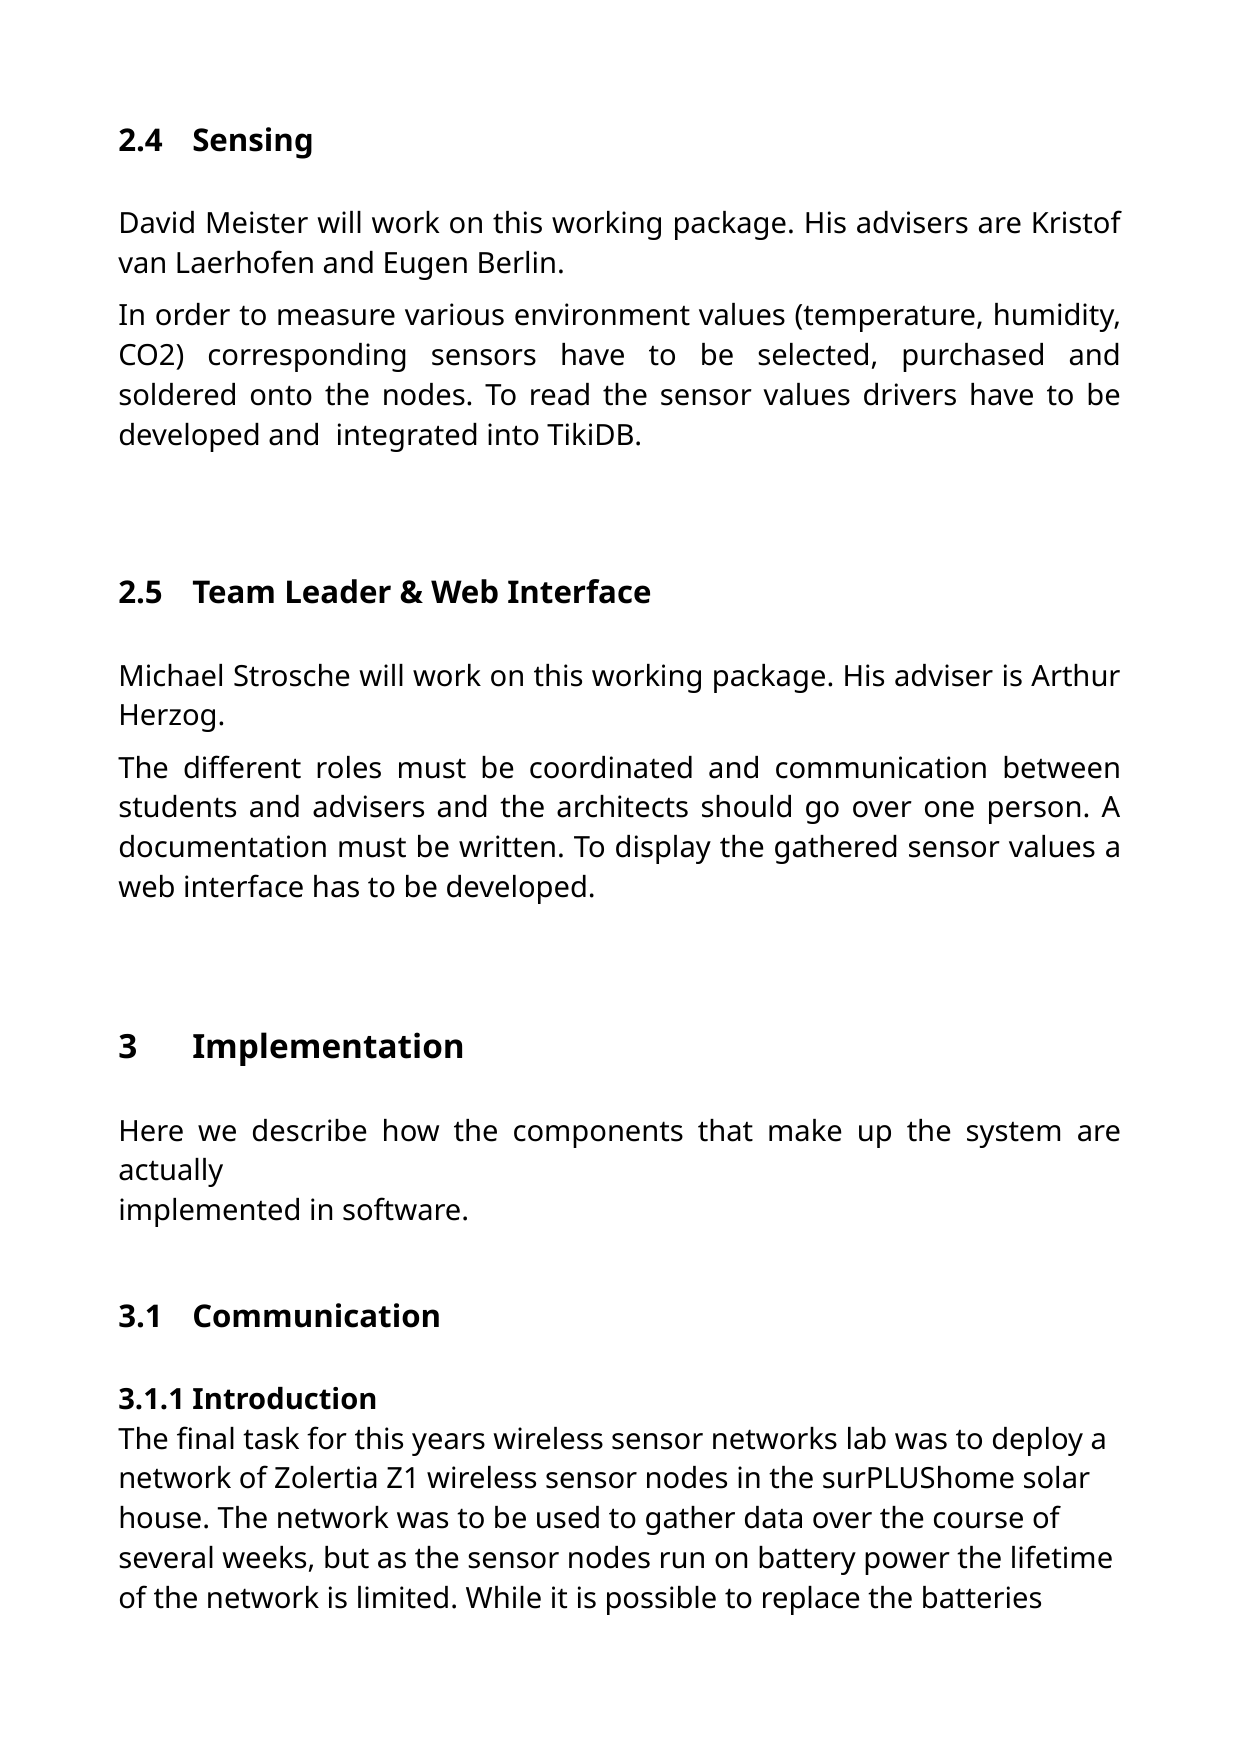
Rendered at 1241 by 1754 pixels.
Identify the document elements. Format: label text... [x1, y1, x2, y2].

text Here we describe how the components that make up the system are actually implemented in software. [118, 1110, 1122, 1229]
text 2.4 Sensing [118, 118, 1122, 161]
text 3.1 Communication [118, 1294, 1122, 1336]
text 3.1.1 Introduction [118, 1378, 1122, 1418]
text The different roles must be coordinated and communication between students and advisers and the architects should go over one person. A documentation must be written. To display the gathered sensor values a web interface has to be developed. [118, 747, 1122, 906]
text David Meister will work on this working package. His advisers are Kristof van Laerhofen and Eugen Berlin. [118, 203, 1122, 282]
text In order to measure various environment values (temperature, humidity, CO2) corresponding sensors have to be selected, purchased and soldered onto the nodes. To read the sensor values drivers have to be developed and integrated into TikiDB. [118, 295, 1122, 453]
text 2.5 Team Leader & Web Interface [118, 570, 1122, 613]
text 3 Implementation [118, 1022, 1122, 1068]
text Michael Strosche will work on this working package. His adviser is Arthur Herzog. [118, 655, 1122, 734]
text The final task for this years wireless sensor networks lab was to deploy a network of Zolertia Z1 wireless sensor nodes in the surPLUShome solar house. The network was to be used to gather data over the course of several weeks, but as the sensor nodes run on battery power the lifetime of the network is limited. While it is possible to replace the batteries [118, 1418, 1122, 1617]
